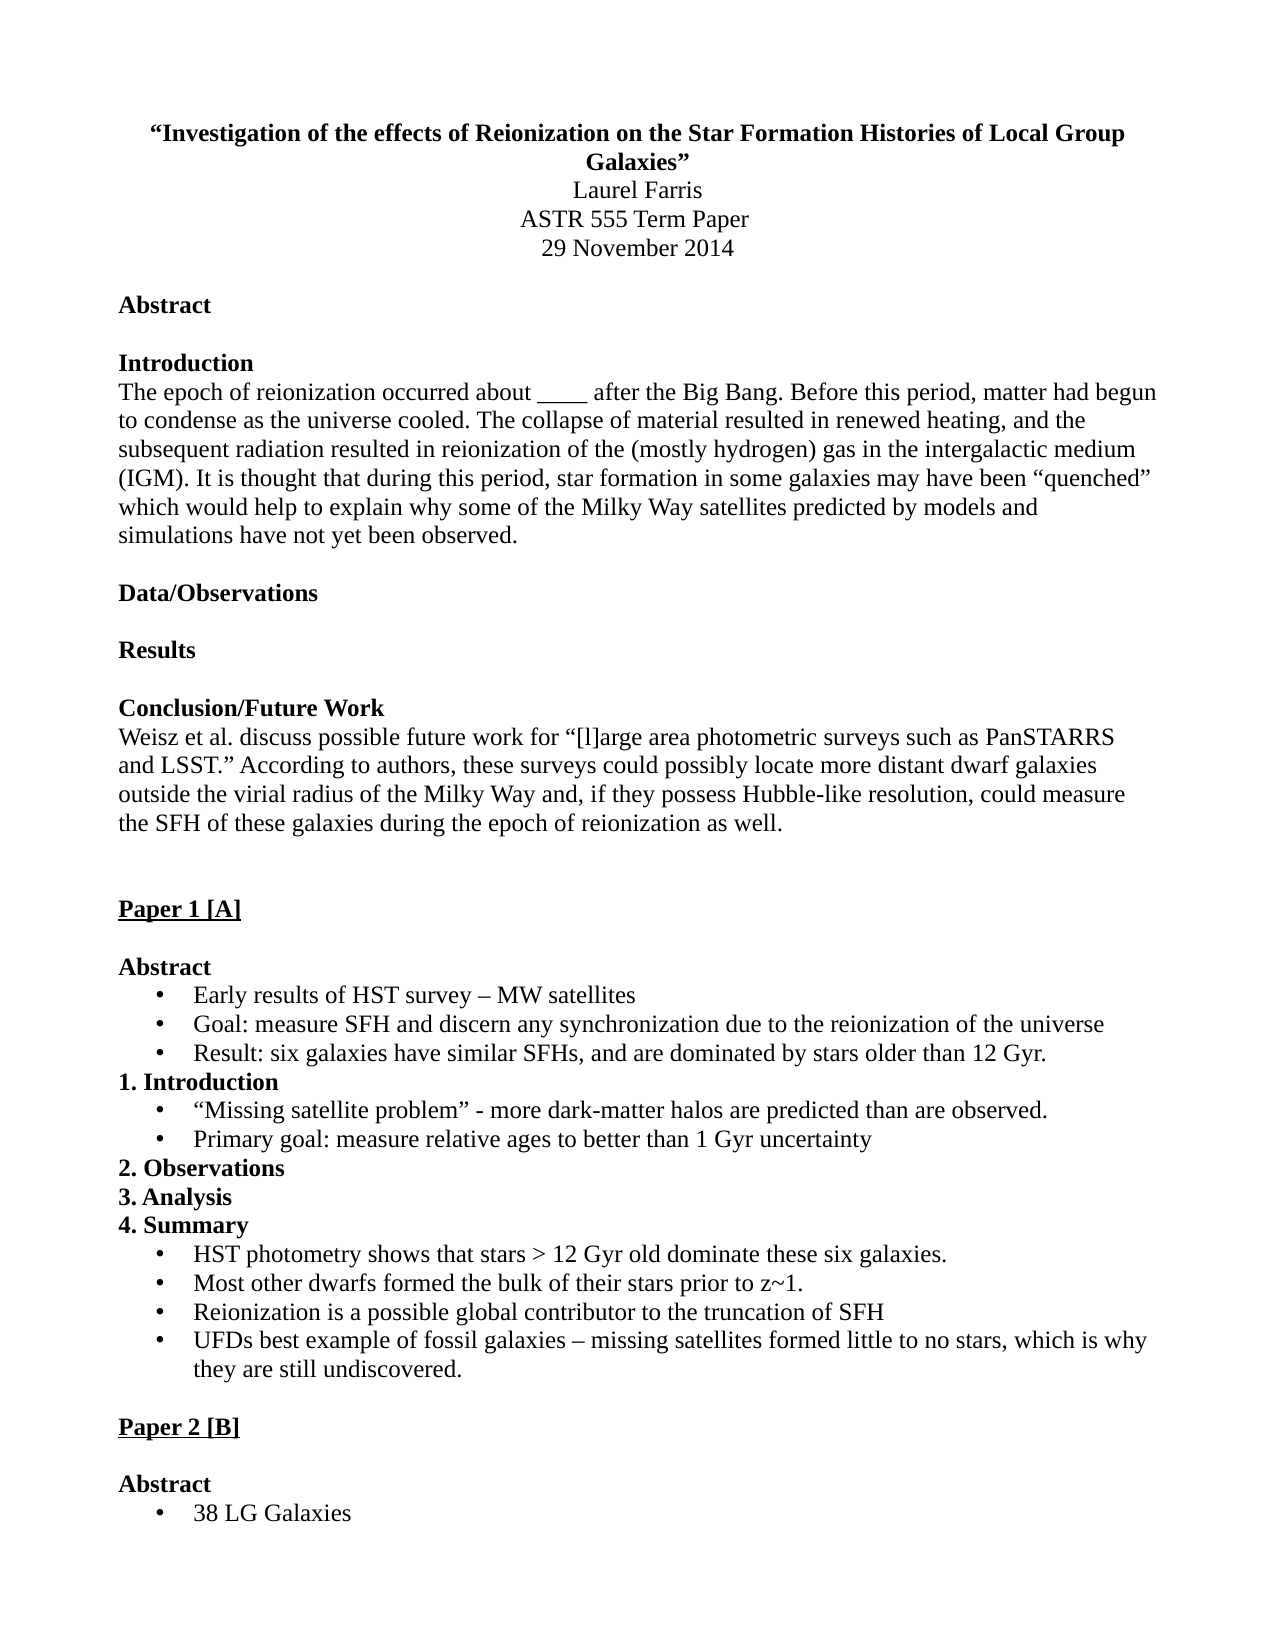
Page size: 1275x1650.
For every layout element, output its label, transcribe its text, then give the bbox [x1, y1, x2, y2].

text Results [118, 636, 1157, 664]
list “Missing satellite problem” - more dark-matter halos are predicted than are observed. [156, 1096, 1157, 1124]
text 1. Introduction [118, 1067, 1157, 1096]
text Data/Observations [118, 578, 1157, 607]
list Result: six galaxies have similar SFHs, and are dominated by stars older than 12 Gyr. [156, 1038, 1157, 1067]
list Most other dwarfs formed the bulk of their stars prior to z~1. [156, 1268, 1157, 1297]
text Abstract [118, 1469, 1157, 1498]
text “Investigation of the effects of Reionization on the Star Formation Histories of Local Group Galaxies” [118, 118, 1157, 176]
list Reionization is a possible global contributor to the truncation of SFH [156, 1297, 1157, 1326]
text Abstract [118, 291, 1157, 319]
text Weisz et al. discuss possible future work for “[l]arge area photometric surveys such as PanSTARRS and LSST.” According to authors, these surveys could possibly locate more distant dwarf galaxies outside the virial radius of the Milky Way and, if they possess Hubble-like resolution, could measure the SFH of these galaxies during the epoch of reionization as well. [118, 722, 1157, 837]
text 29 November 2014 [118, 233, 1157, 262]
text ASTR 555 Term Paper [118, 204, 1157, 233]
text Laurel Farris [118, 176, 1157, 204]
list 38 LG Galaxies [156, 1498, 1157, 1527]
text Introduction [118, 348, 1157, 377]
list HST photometry shows that stars > 12 Gyr old dominate these six galaxies. [156, 1239, 1157, 1268]
text Paper 2 [B] [118, 1412, 1157, 1441]
text Abstract [118, 952, 1157, 981]
text 4. Summary [118, 1211, 1157, 1239]
text 3. Analysis [118, 1182, 1157, 1211]
text 2. Observations [118, 1153, 1157, 1182]
list Goal: measure SFH and discern any synchronization due to the reionization of the universe [156, 1009, 1157, 1038]
list Primary goal: measure relative ages to better than 1 Gyr uncertainty [156, 1124, 1157, 1153]
text The epoch of reionization occurred about ____ after the Big Bang. Before this period, matter had begun to condense as the universe cooled. The collapse of material resulted in renewed heating, and the subsequent radiation resulted in reionization of the (mostly hydrogen) gas in the intergalactic medium (IGM). It is thought that during this period, star formation in some galaxies may have been “quenched” which would help to explain why some of the Milky Way satellites predicted by models and simulations have not yet been observed. [118, 377, 1157, 549]
list UFDs best example of fossil galaxies – missing satellites formed little to no stars, which is why they are still undiscovered. [156, 1326, 1157, 1383]
list Early results of HST survey – MW satellites [156, 981, 1157, 1009]
text Conclusion/Future Work [118, 693, 1157, 722]
text Paper 1 [A] [118, 894, 1157, 923]
